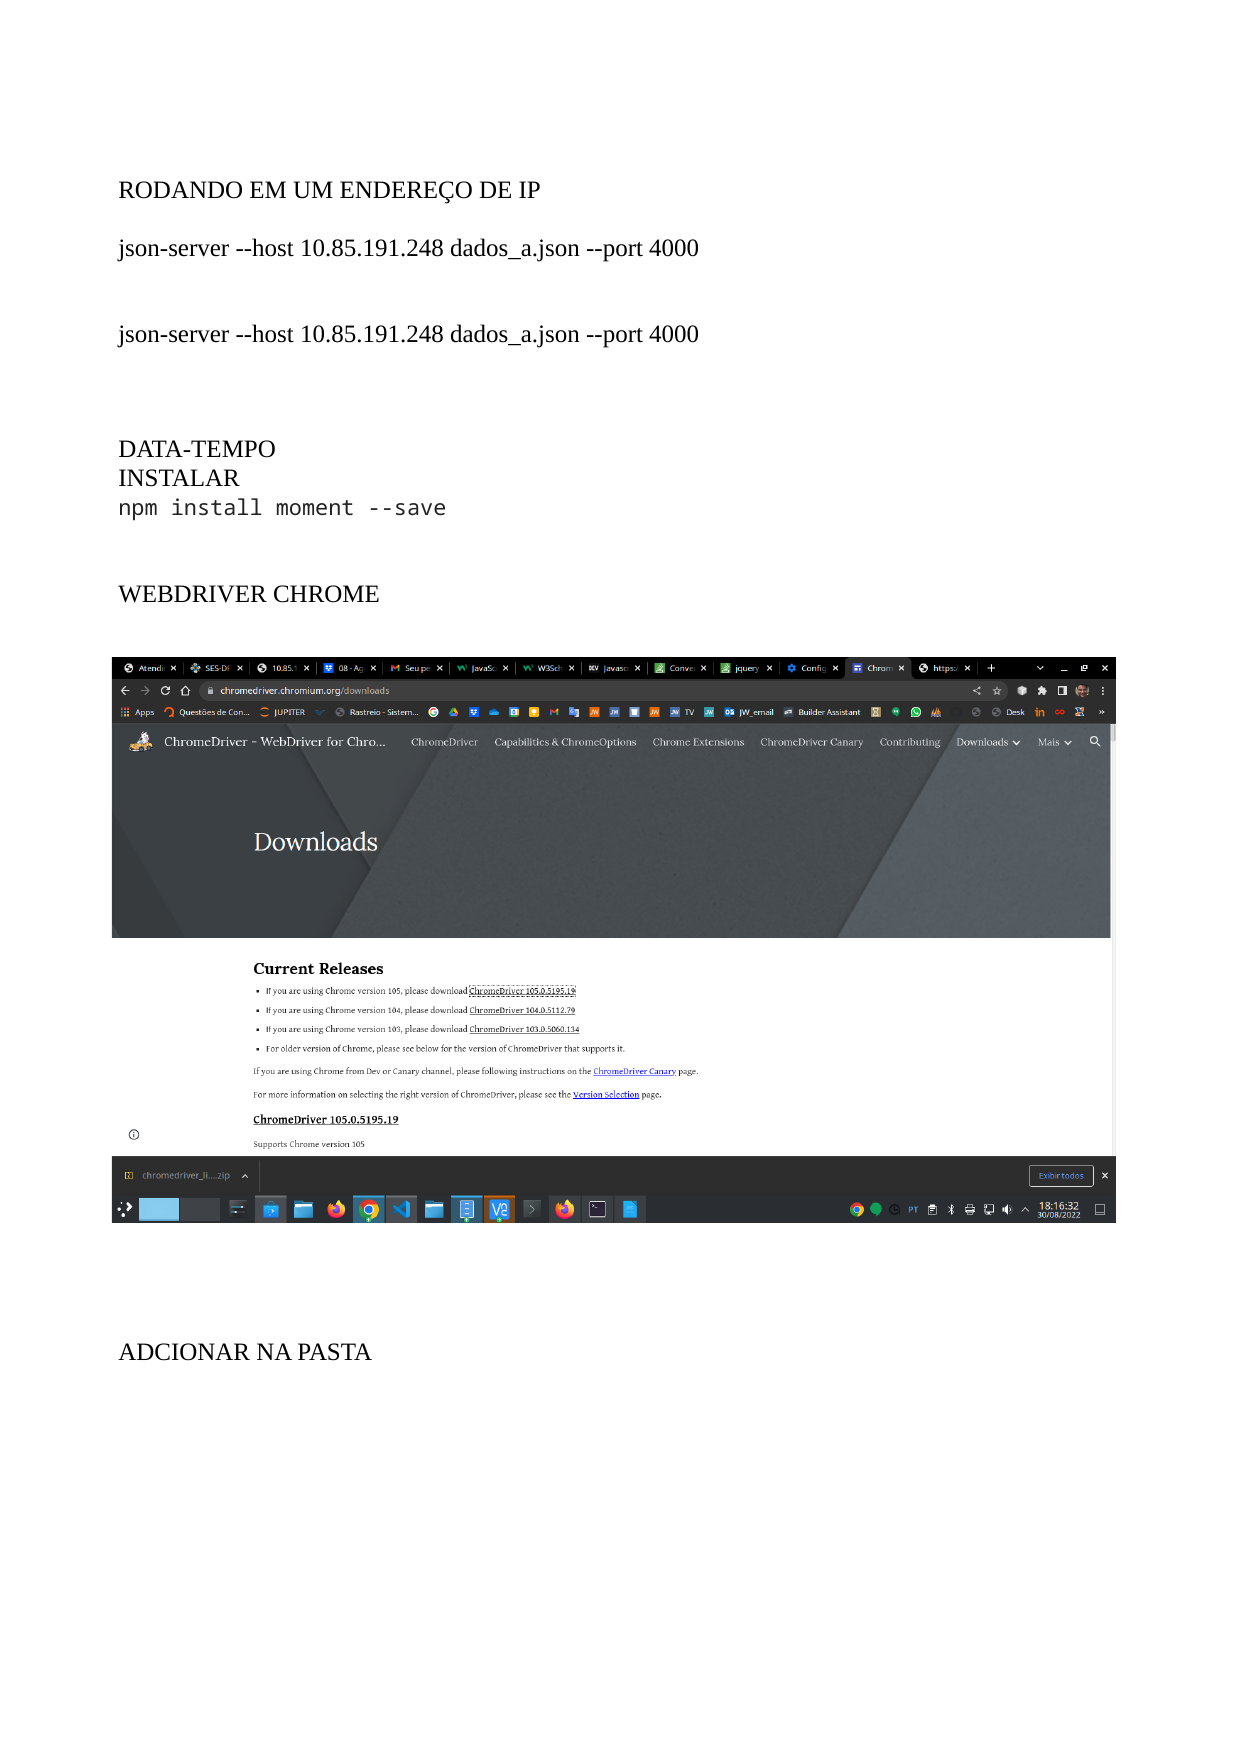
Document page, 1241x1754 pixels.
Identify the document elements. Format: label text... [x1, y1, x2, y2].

text json-server --host 10.85.191.248 dados_a.json --port 4000 [118, 233, 1122, 262]
picture [111, 657, 1116, 1223]
text DATA-TEMPO [118, 434, 1122, 463]
text ADCIONAR NA PASTA [118, 1337, 1122, 1366]
text INSTALAR [118, 463, 1122, 492]
text json-server --host 10.85.191.248 dados_a.json --port 4000 [118, 319, 1122, 348]
text RODANDO EM UM ENDEREÇO DE IP [118, 176, 1122, 204]
text npm install moment --save [118, 492, 1122, 522]
text WEBDRIVER CHROME [118, 579, 1122, 608]
